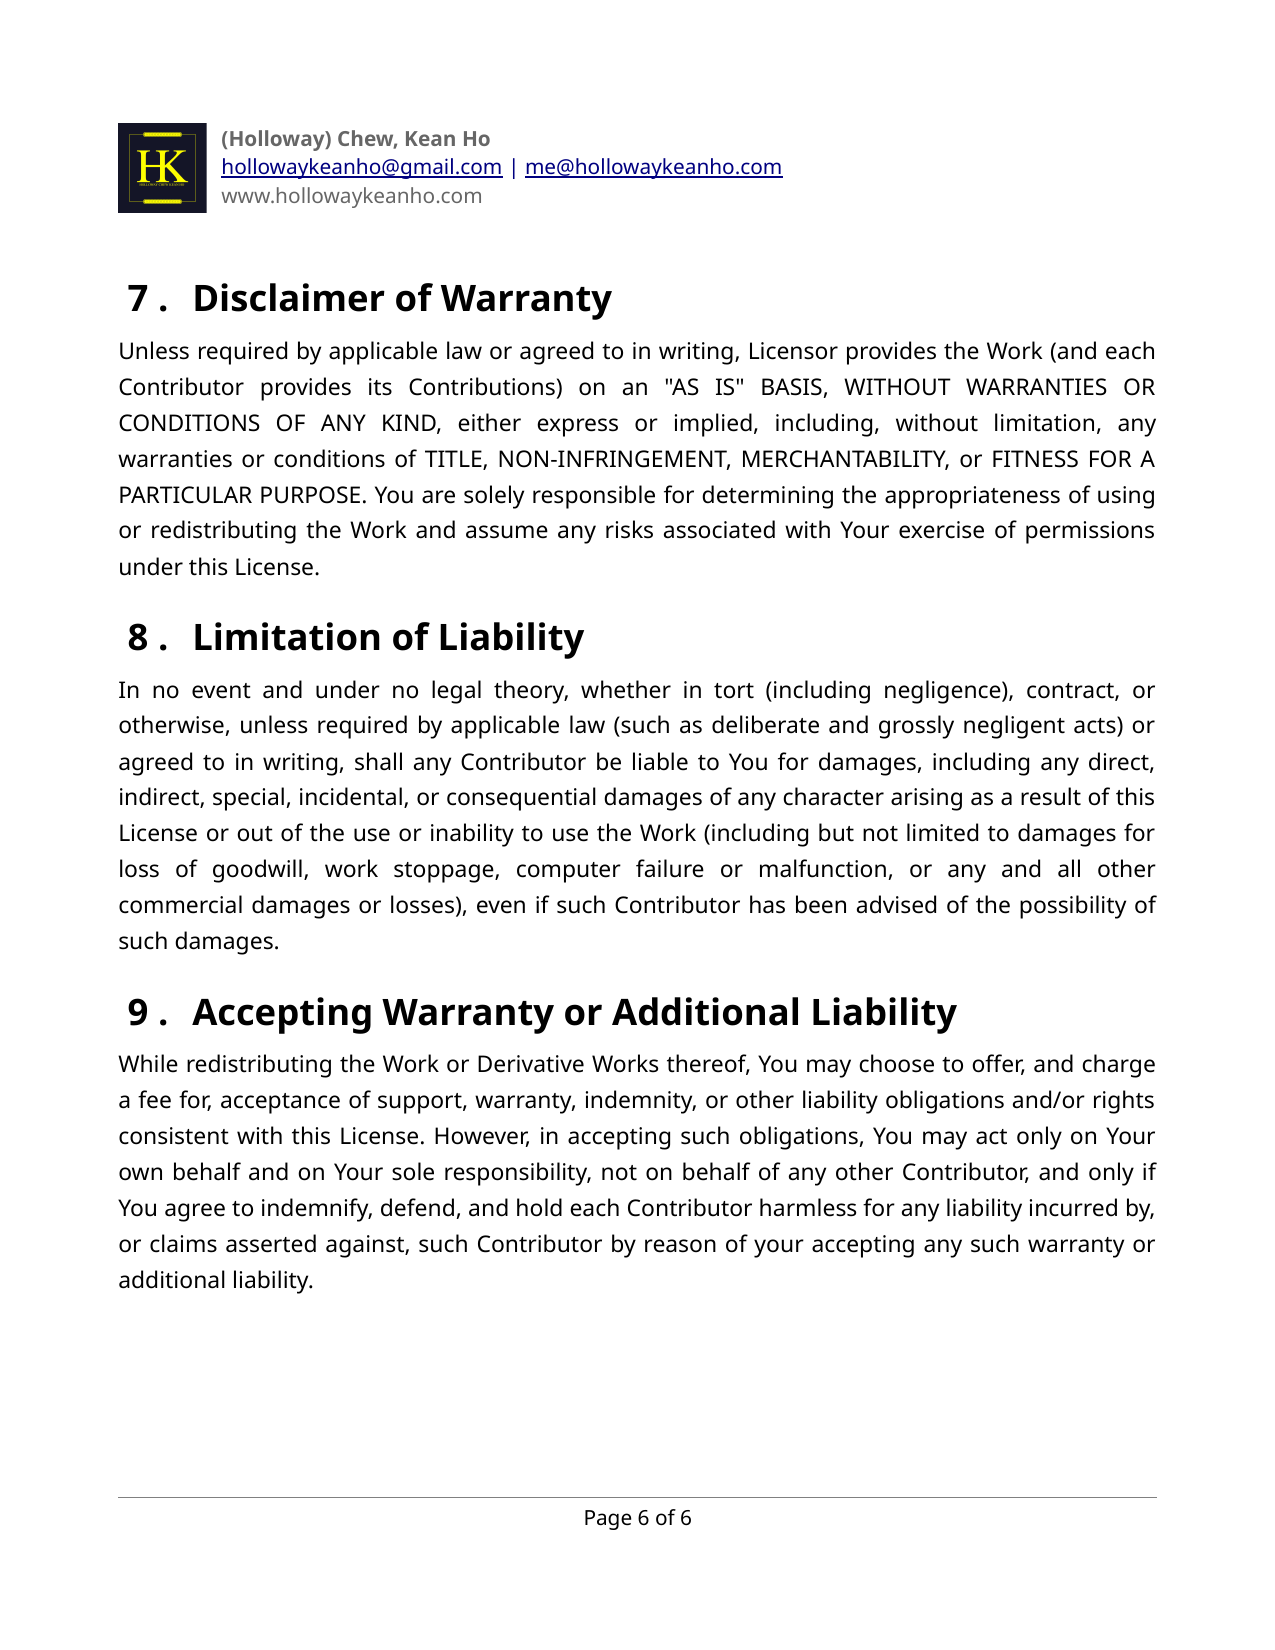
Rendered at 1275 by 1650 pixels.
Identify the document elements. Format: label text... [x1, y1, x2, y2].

picture [118, 123, 207, 213]
subtitle Accepting Warranty or Additional Liability [118, 986, 1157, 1036]
text In no event and under no legal theory, whether in tort (including negligence), contract, or otherwise, unless required by applicable law (such as deliberate and grossly negligent acts) or agreed to in writing, shall any Contributor be liable to You for damages, including any direct, indirect, special, incidental, or consequential damages of any character arising as a result of this License or out of the use or inability to use the Work (including but not limited to damages for loss of goodwill, work stoppage, computer failure or malfunction, or any and all other commercial damages or losses), even if such Contributor has been advised of the possibility of such damages. [118, 673, 1157, 956]
text Unless required by applicable law or agreed to in writing, Licensor provides the Work (and each Contributor provides its Contributions) on an "AS IS" BASIS, WITHOUT WARRANTIES OR CONDITIONS OF ANY KIND, either express or implied, including, without limitation, any warranties or conditions of TITLE, NON-INFRINGEMENT, MERCHANTABILITY, or FITNESS FOR A PARTICULAR PURPOSE. You are solely responsible for determining the appropriateness of using or redistributing the Work and assume any risks associated with Your exercise of permissions under this License. [118, 335, 1157, 582]
subtitle Disclaimer of Warranty [118, 273, 1157, 322]
subtitle Limitation of Liability [118, 611, 1157, 661]
text While redistributing the Work or Derivative Works thereof, You may choose to offer, and charge a fee for, acceptance of support, warranty, indemnity, or other liability obligations and/or rights consistent with this License. However, in accepting such obligations, You may act only on Your own behalf and on Your sole responsibility, not on behalf of any other Contributor, and only if You agree to indemnify, defend, and hold each Contributor harmless for any liability incurred by, or claims asserted against, such Contributor by reason of your accepting any such warranty or additional liability. [118, 1048, 1157, 1295]
